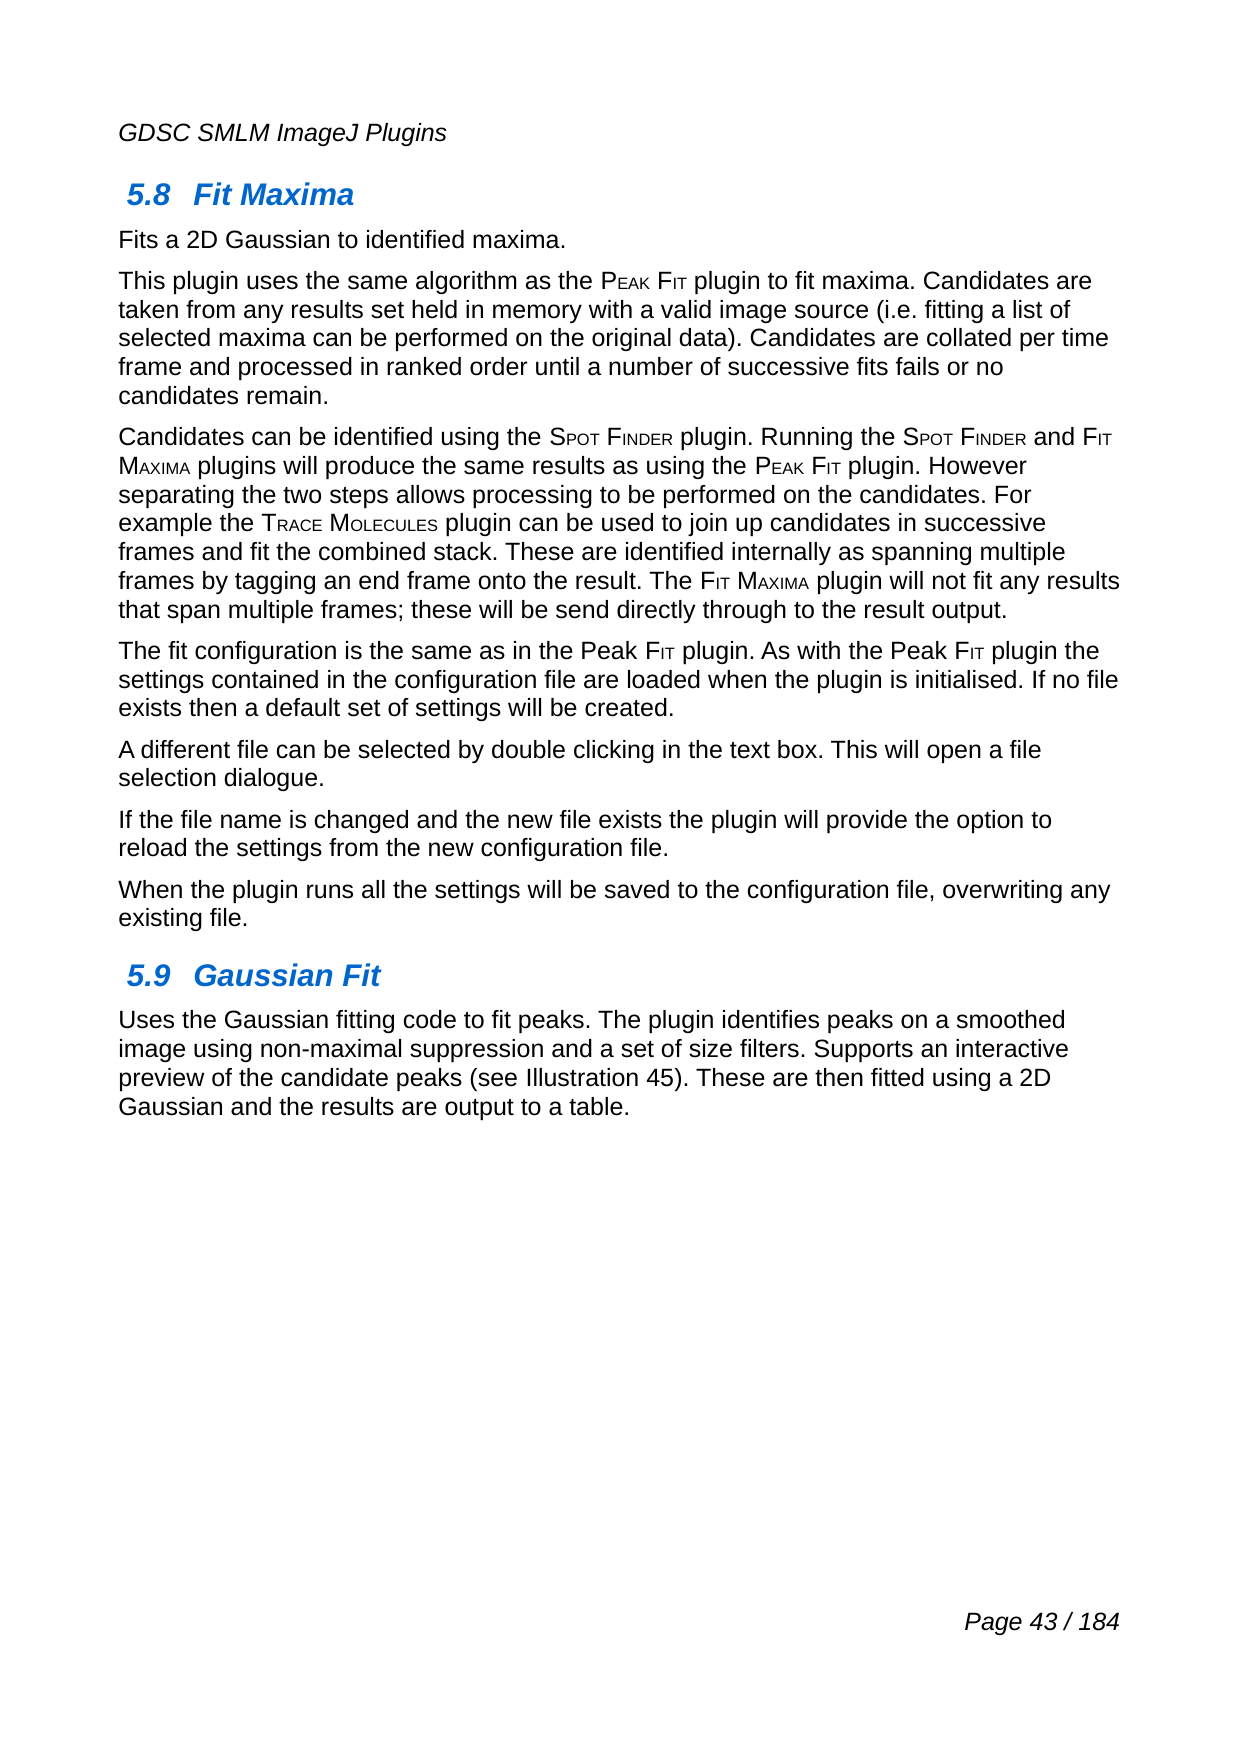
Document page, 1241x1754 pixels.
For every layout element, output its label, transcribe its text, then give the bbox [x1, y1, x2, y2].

text When the plugin runs all the settings will be saved to the configuration file, overwriting any existing file. [118, 875, 1122, 932]
text Candidates can be identified using the Spot Finder plugin. Running the Spot Finder and Fit Maxima plugins will produce the same results as using the Peak Fit plugin. However separating the two steps allows processing to be performed on the candidates. For example the Trace Molecules plugin can be used to join up candidates in successive frames and fit the combined stack. These are identified internally as spanning multiple frames by tagging an end frame onto the result. The Fit Maxima plugin will not fit any results that span multiple frames; these will be send directly through to the result output. [118, 422, 1122, 623]
subtitle Gaussian Fit [118, 957, 1122, 993]
text The fit configuration is the same as in the Peak Fit plugin. As with the Peak Fit plugin the settings contained in the configuration file are loaded when the plugin is initialised. If no file exists then a default set of settings will be created. [118, 636, 1122, 722]
text A different file can be selected by double clicking in the text box. This will open a file selection dialogue. [118, 735, 1122, 792]
text Fits a 2D Gaussian to identified maxima. [118, 225, 1122, 253]
text This plugin uses the same algorithm as the Peak Fit plugin to fit maxima. Candidates are taken from any results set held in memory with a valid image source (i.e. fitting a list of selected maxima can be performed on the original data). Candidates are collated per time frame and processed in ranked order until a number of successive fits fails or no candidates remain. [118, 266, 1122, 410]
subtitle Fit Maxima [118, 176, 1122, 212]
text If the file name is changed and the new file exists the plugin will provide the option to reload the settings from the new configuration file. [118, 805, 1122, 862]
text Uses the Gaussian fitting code to fit peaks. The plugin identifies peaks on a smoothed image using non-maximal suppression and a set of size filters. Supports an interactive preview of the candidate peaks (see Illustration 45). These are then fitted using a 2D Gaussian and the results are output to a table. [118, 1005, 1122, 1120]
